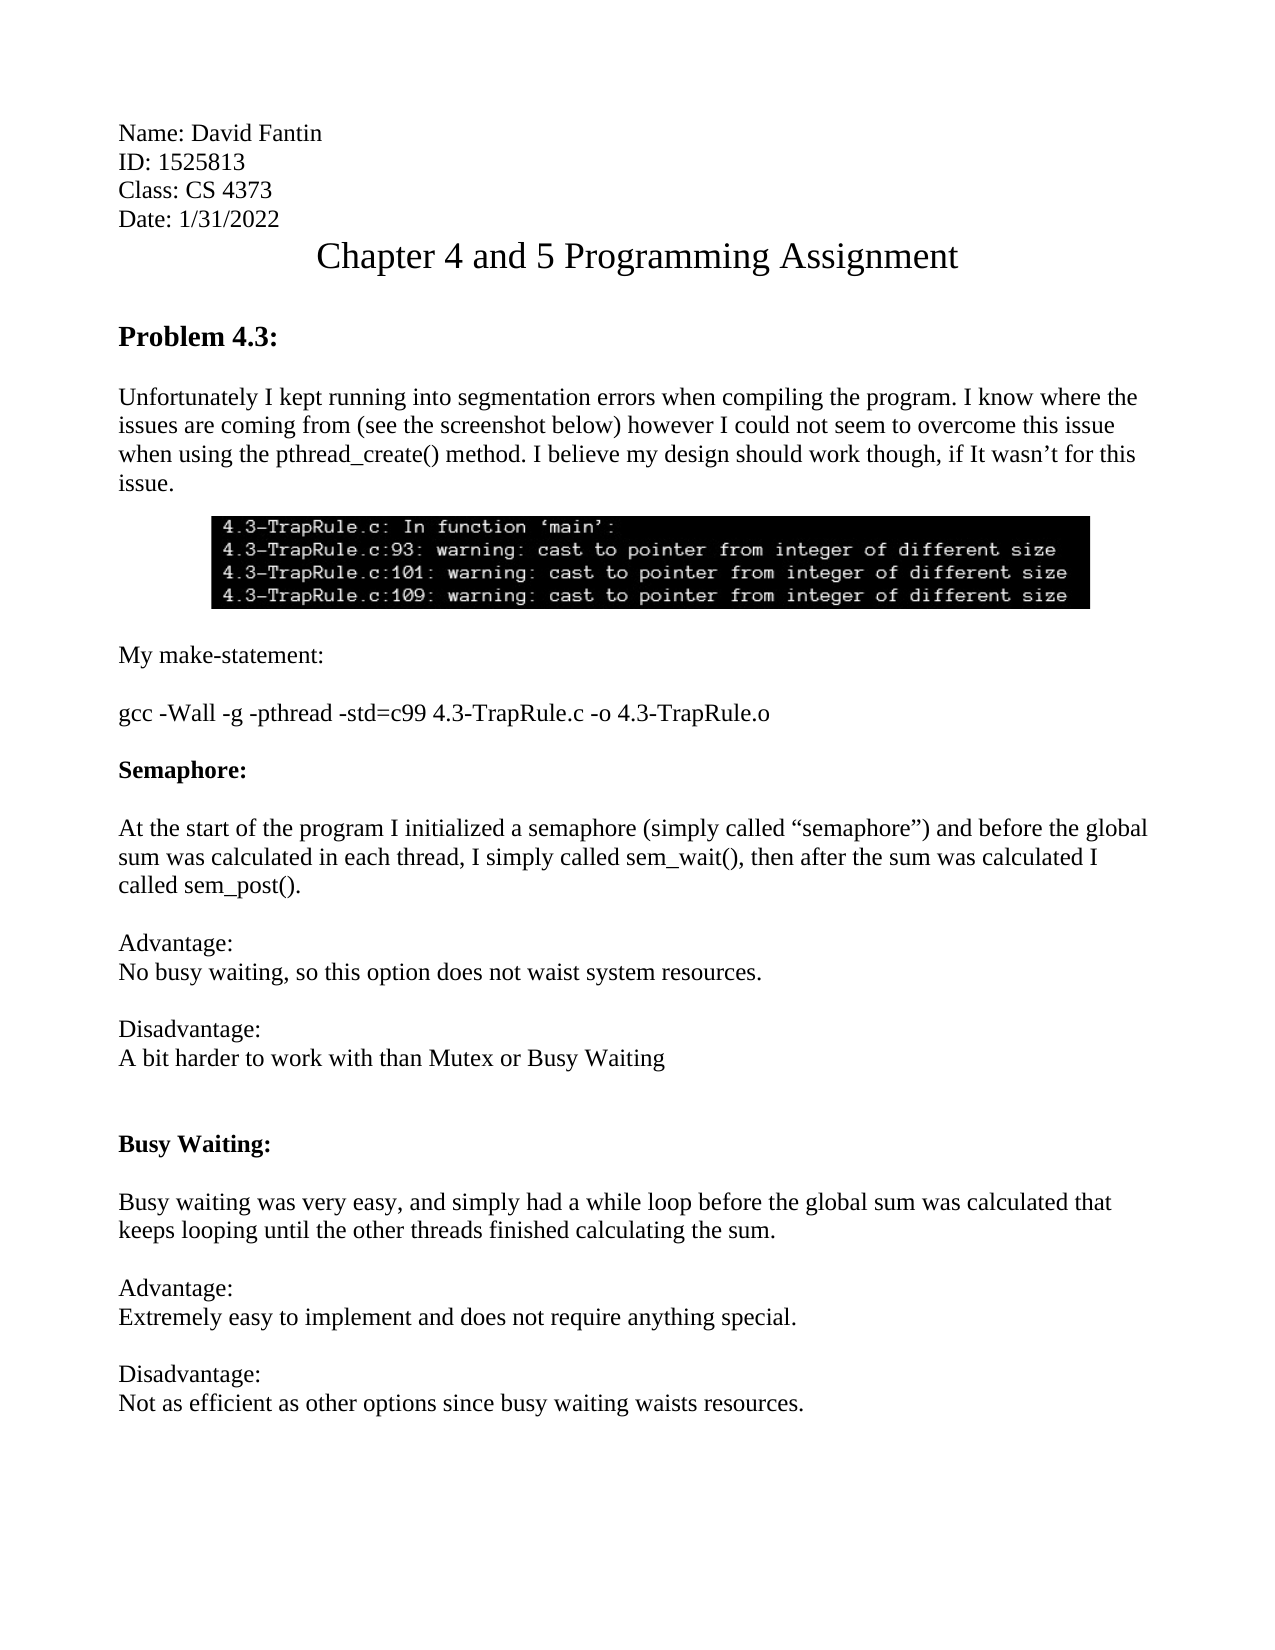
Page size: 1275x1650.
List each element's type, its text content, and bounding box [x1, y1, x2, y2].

list Semaphore: [118, 755, 1157, 784]
list gcc -Wall -g -pthread -std=c99 4.3-TrapRule.c -o 4.3-TrapRule.o [118, 698, 1157, 727]
text Chapter 4 and 5 Programming Assignment [118, 233, 1157, 276]
list Busy waiting was very easy, and simply had a while loop before the global sum was calculated that keeps looping until the other threads finished calculating the sum. [118, 1187, 1157, 1244]
text Class: CS 4373 [118, 176, 1157, 204]
text Problem 4.3: [118, 319, 1157, 353]
list Busy Waiting: [118, 1129, 1157, 1158]
list No busy waiting, so this option does not waist system resources. [118, 957, 1157, 985]
list Advantage: [118, 1273, 1157, 1302]
list Not as efficient as other options since busy waiting waists resources. [118, 1388, 1157, 1417]
text ID: 1525813 [118, 147, 1157, 176]
list Disadvantage: [118, 1014, 1157, 1043]
list Unfortunately I kept running into segmentation errors when compiling the program. I know where the issues are coming from (see the screenshot below) however I could not seem to overcome this issue when using the pthread_create() method. I believe my design should work though, if It wasn’t for this issue. [118, 382, 1157, 497]
list Extremely easy to implement and does not require anything special. [118, 1302, 1157, 1330]
picture [211, 516, 1091, 609]
list A bit harder to work with than Mutex or Busy Waiting [118, 1043, 1157, 1072]
text Date: 1/31/2022 [118, 204, 1157, 233]
list Disadvantage: [118, 1359, 1157, 1388]
list Advantage: [118, 928, 1157, 957]
list My make-statement: [118, 640, 1157, 669]
list At the start of the program I initialized a semaphore (simply called “semaphore”) and before the global sum was calculated in each thread, I simply called sem_wait(), then after the sum was calculated I called sem_post(). [118, 813, 1157, 899]
text Name: David Fantin [118, 118, 1157, 147]
